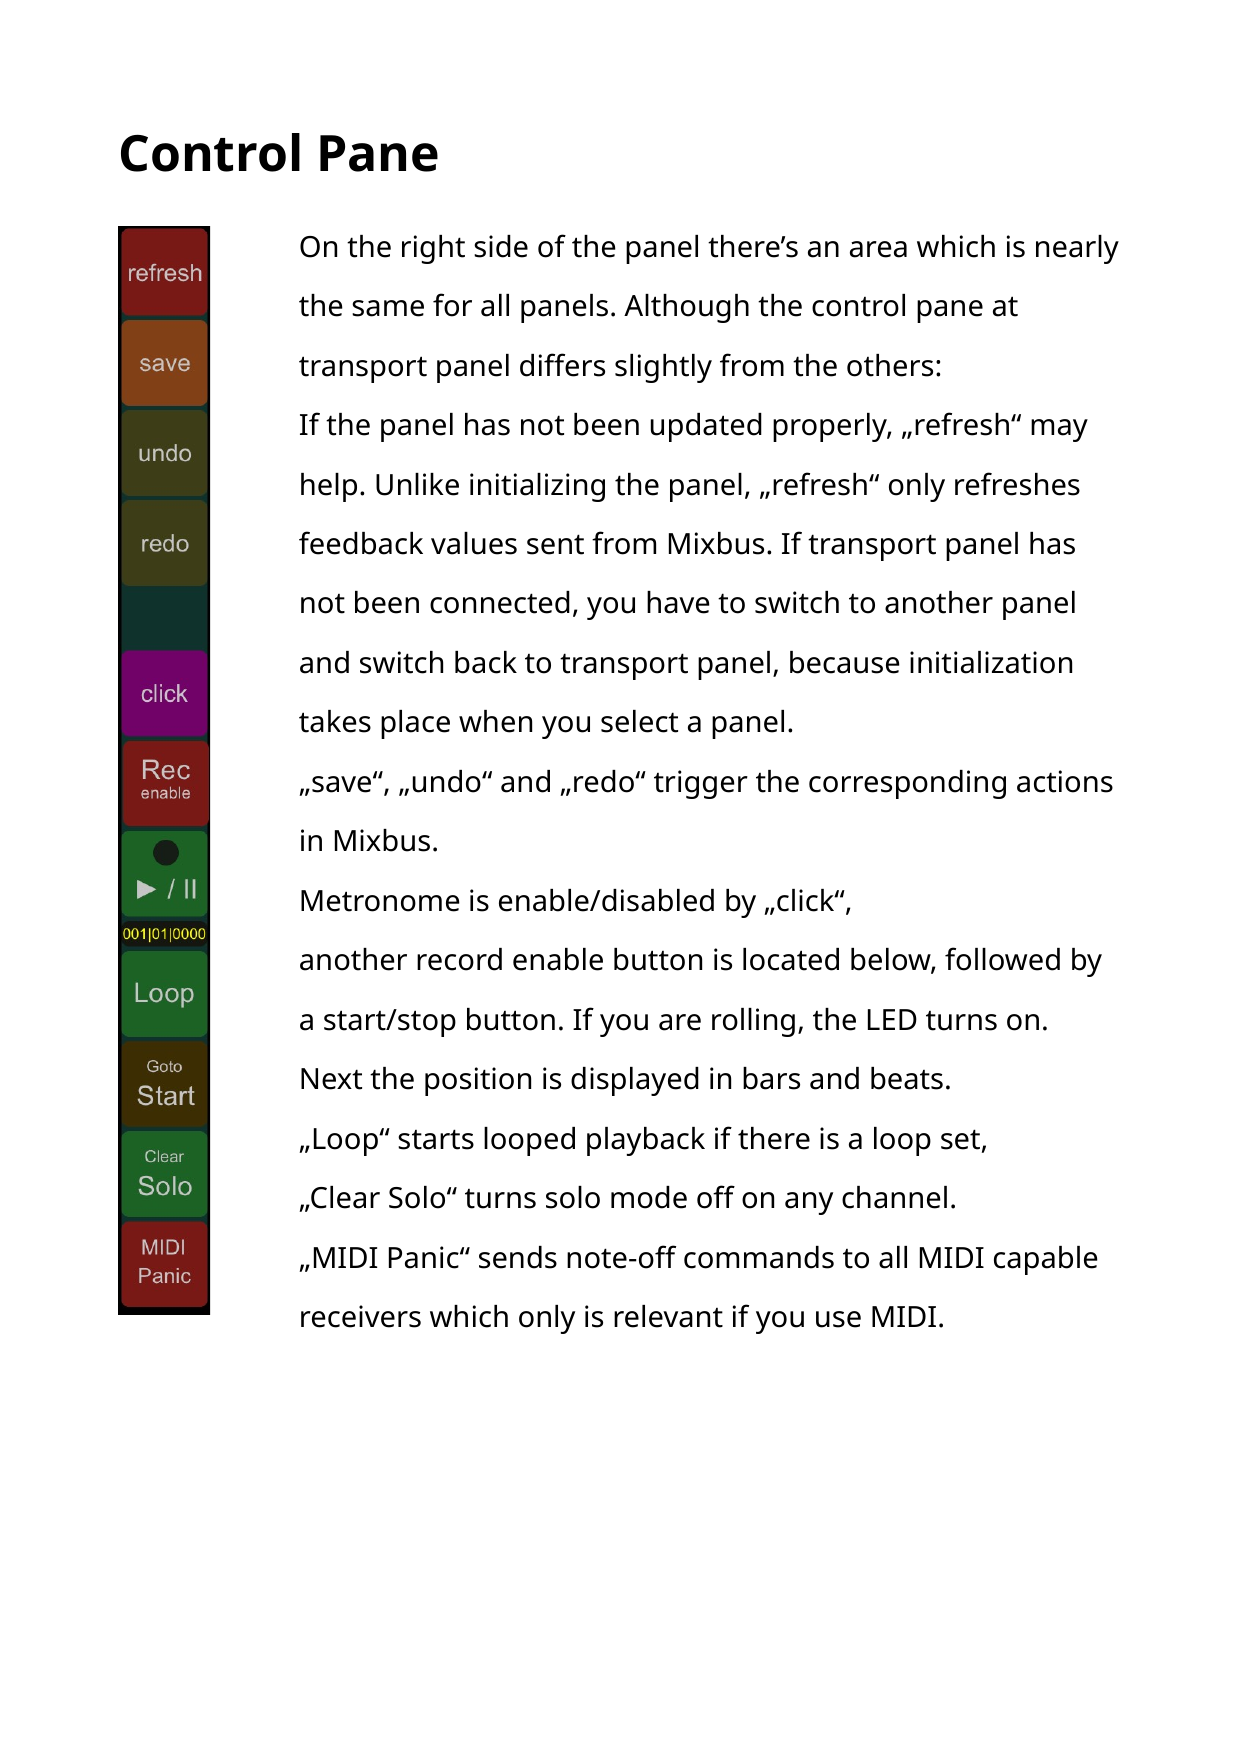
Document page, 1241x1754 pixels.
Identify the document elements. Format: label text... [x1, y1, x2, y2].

text Control Pane [118, 118, 1122, 186]
text „MIDI Panic“ sends note-off commands to all MIDI capable receivers which only is relevant if you use MIDI. [118, 1237, 1122, 1336]
text If the panel has not been updated properly, „refresh“ may help. Unlike initializing the panel, „refresh“ only refreshes feedback values sent from Mixbus. If transport panel has not been connected, you have to switch to another panel and switch back to transport panel, because initialization takes place when you select a panel. [211, 404, 1122, 741]
text „Loop“ starts looped playback if there is a loop set, [211, 1118, 1122, 1158]
text Next the position is displayed in bars and beats. [211, 1059, 1122, 1098]
picture [118, 226, 211, 1315]
text Metronome is enable/disabled by „click“, [211, 880, 1122, 920]
text „save“, „undo“ and „redo“ trigger the corresponding actions in Mixbus. [211, 761, 1122, 860]
text On the right side of the panel there’s an area which is nearly the same for all panels. Although the control pane at transport panel differs slightly from the others: [211, 226, 1122, 384]
text „Clear Solo“ turns solo mode off on any channel. [211, 1178, 1122, 1217]
text another record enable button is located below, followed by a start/stop button. If you are rolling, the LED turns on. [211, 940, 1122, 1039]
